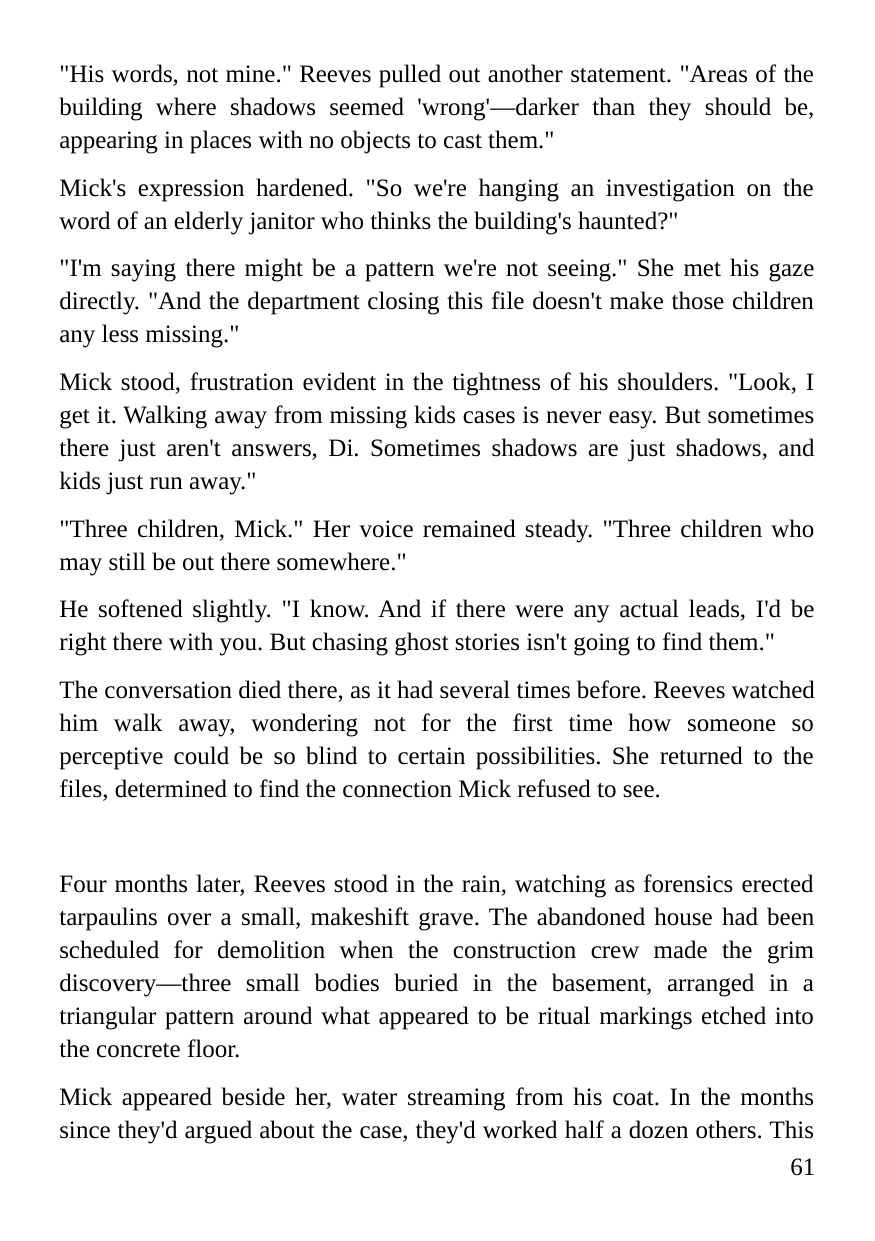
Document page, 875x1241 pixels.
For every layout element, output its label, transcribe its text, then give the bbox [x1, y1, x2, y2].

text "I'm saying there might be a pattern we're not seeing." She met his gaze directly. "And the department closing this file doesn't make those children any less missing." [59, 253, 815, 348]
text The conversation died there, as it had several times before. Reeves watched him walk away, wondering not for the first time how someone so perceptive could be so blind to certain possibilities. She returned to the files, determined to find the connection Mick refused to see. [59, 675, 815, 803]
text He softened slightly. "I know. And if there were any actual leads, I'd be right there with you. But chasing ghost stories isn't going to find them." [59, 594, 815, 656]
text Mick stood, frustration evident in the tightness of his shoulders. "Look, I get it. Walking away from missing kids cases is never easy. But sometimes there just aren't answers, Di. Sometimes shadows are just shadows, and kids just run away." [59, 367, 815, 495]
text Mick appeared beside her, water streaming from his coat. In the months since they'd argued about the case, they'd worked half a dozen others. This [59, 1082, 815, 1144]
text "His words, not mine." Reeves pulled out another statement. "Areas of the building where shadows seemed 'wrong'—darker than they should be, appearing in places with no objects to cast them." [59, 59, 815, 154]
text Mick's expression hardened. "So we're hanging an investigation on the word of an elderly janitor who thinks the building's haunted?" [59, 173, 815, 234]
text Four months later, Reeves stood in the rain, watching as forensics erected tarpaulins over a small, makeshift grave. The abandoned house had been scheduled for demolition when the construction crew made the grim discovery—three small bodies buried in the basement, arranged in a triangular pattern around what appeared to be ritual markings etched into the concrete floor. [59, 869, 815, 1063]
text "Three children, Mick." Her voice remained steady. "Three children who may still be out there somewhere." [59, 514, 815, 575]
